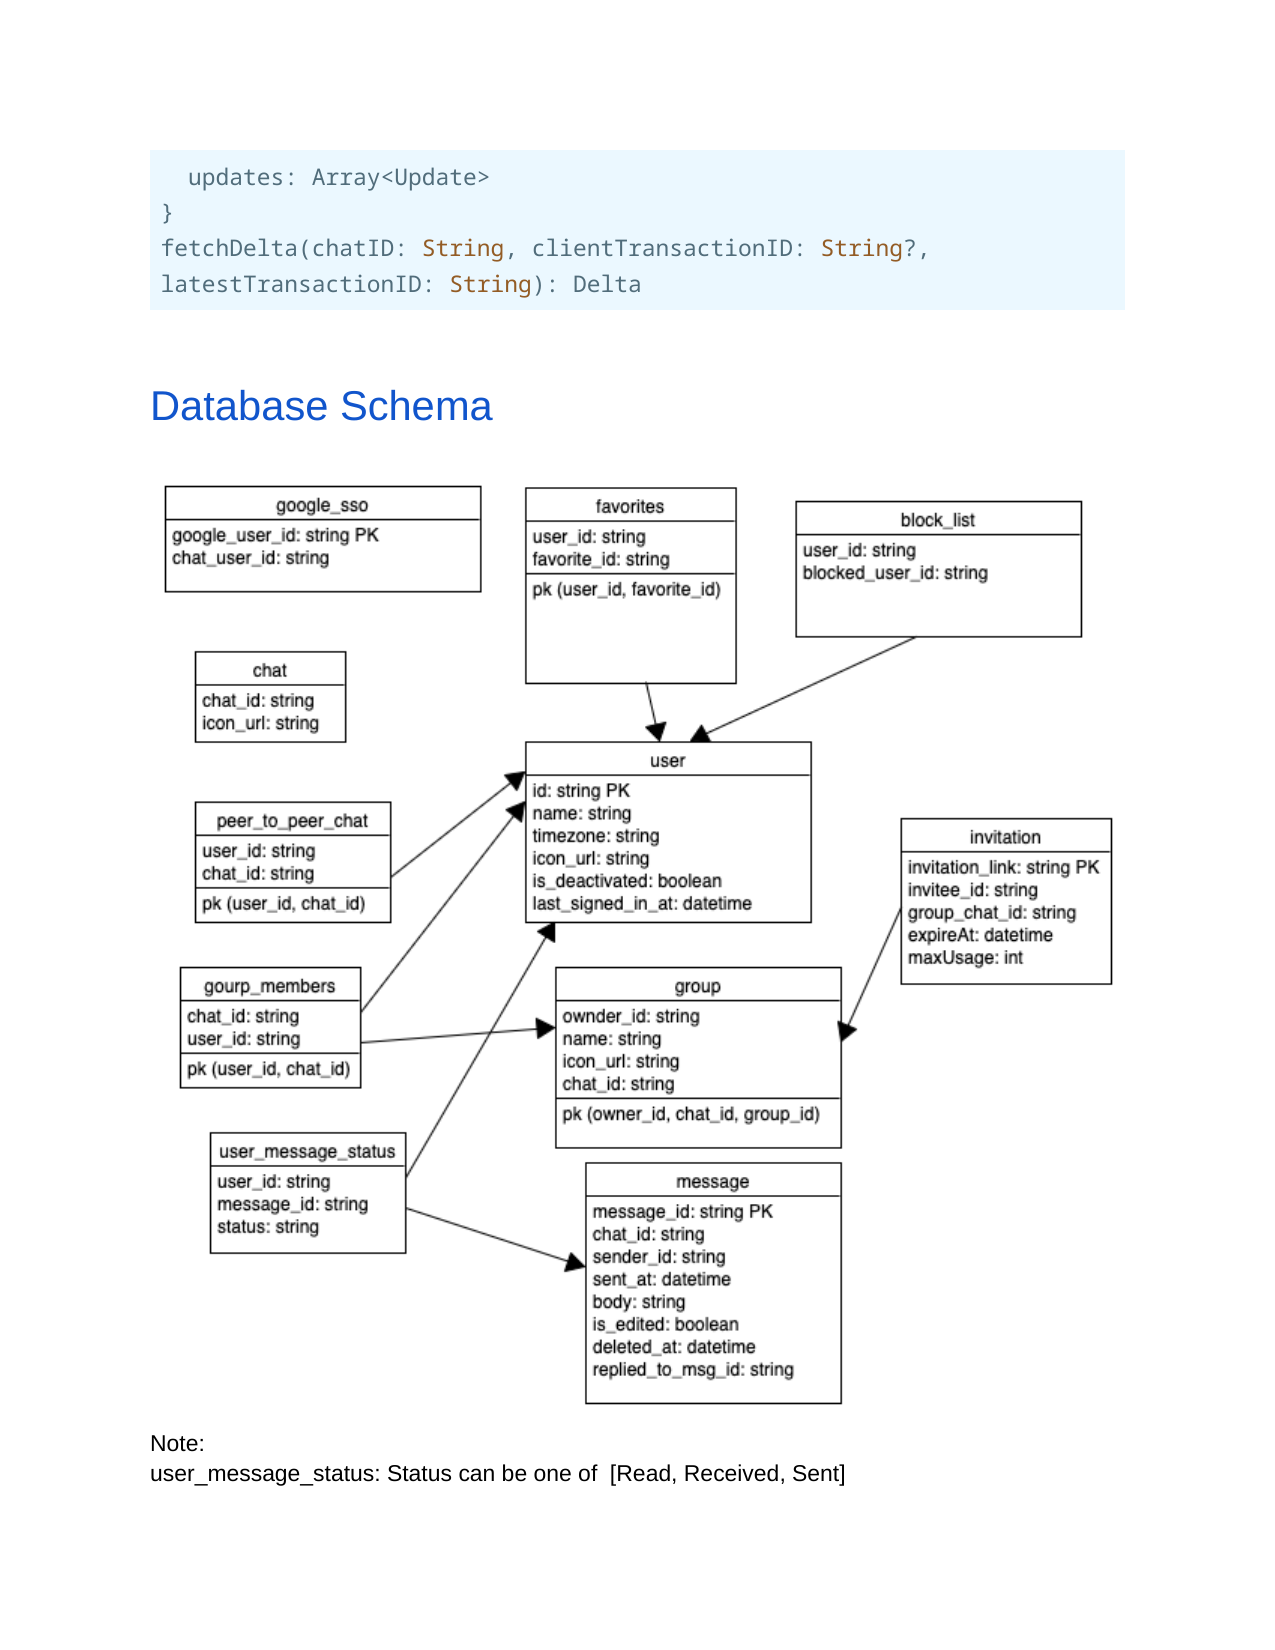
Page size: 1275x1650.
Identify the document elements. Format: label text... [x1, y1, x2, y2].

text Note: [150, 1430, 1125, 1456]
subtitle Database Schema [150, 382, 1125, 430]
picture [150, 471, 1125, 1418]
text user_message_status: Status can be one of [Read, Received, Sent] [150, 1460, 1125, 1486]
table_cell updates: Array<Update> } fetchDelta(chatID: String, clientTransactionID: String?, latestTransactionID: String): Delta [150, 150, 1125, 310]
